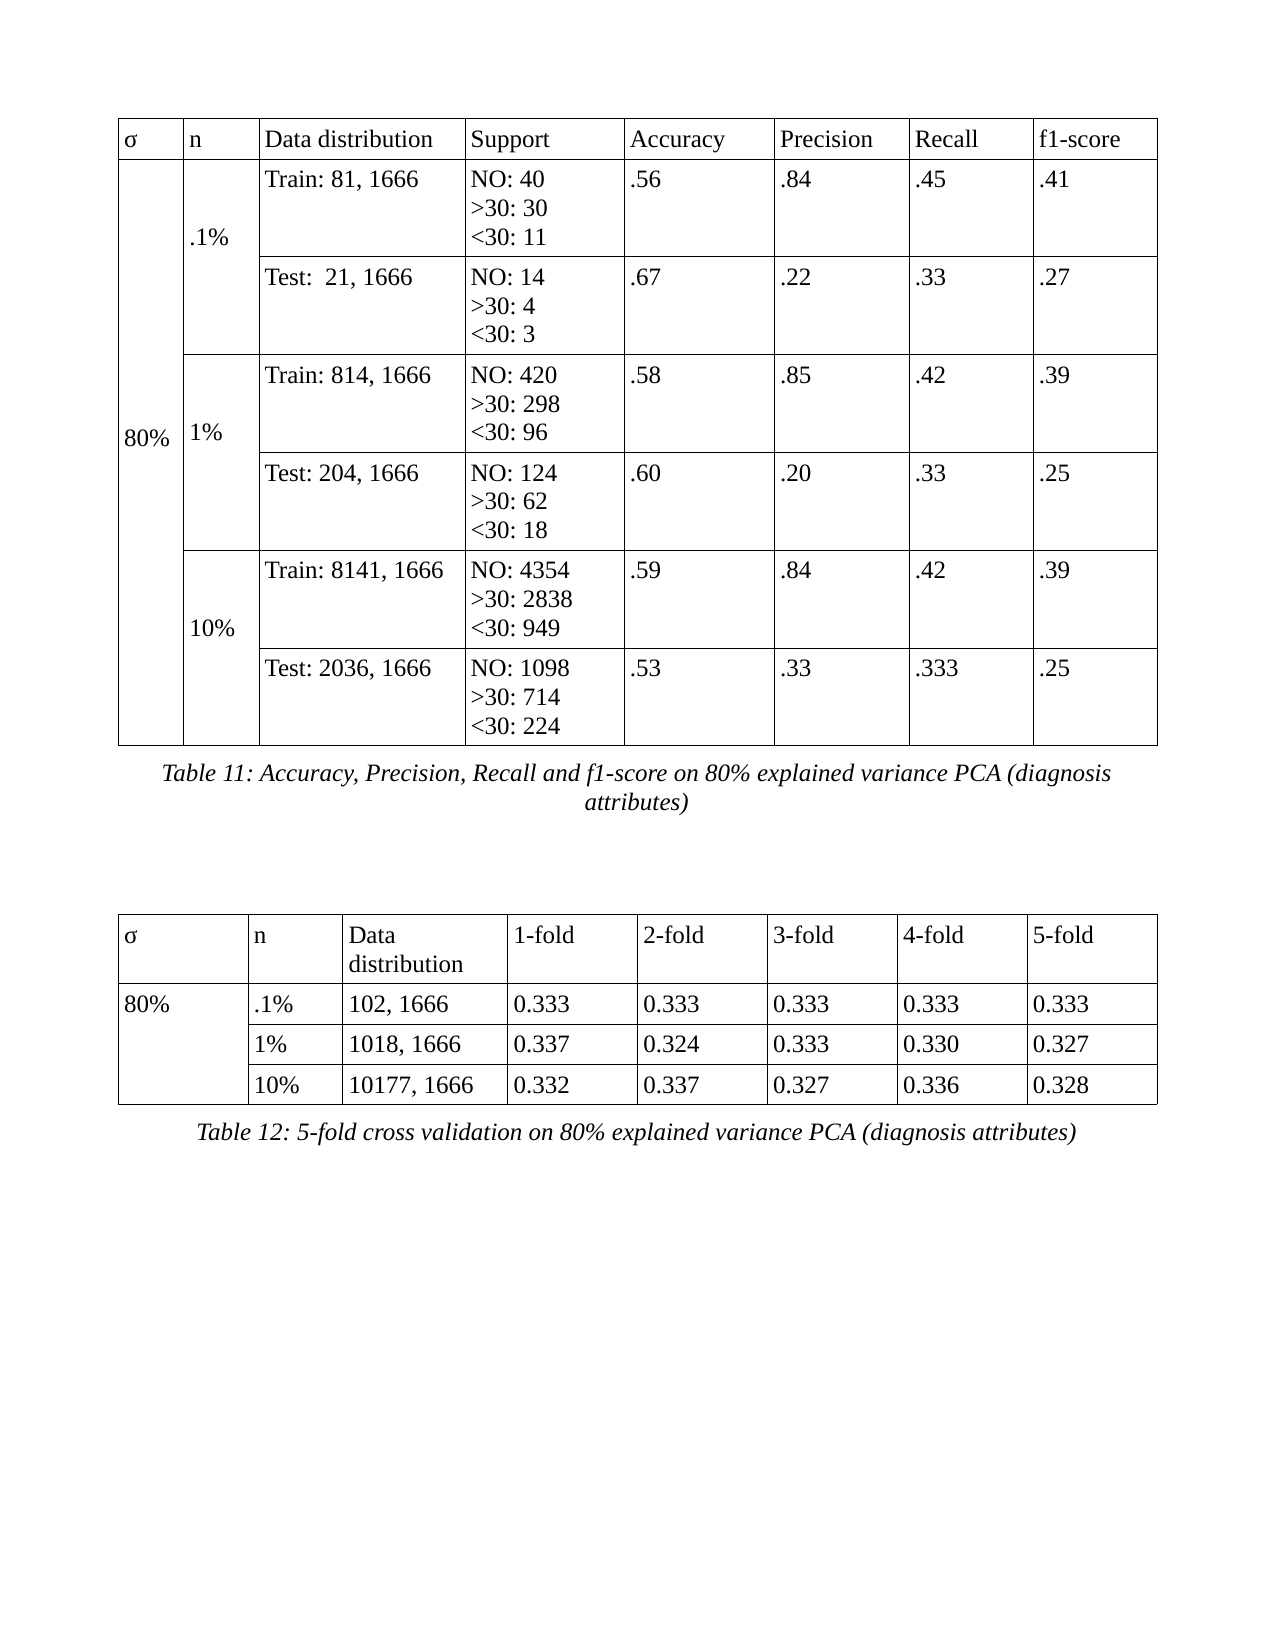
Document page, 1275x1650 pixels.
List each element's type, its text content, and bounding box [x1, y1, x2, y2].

table_header n [184, 119, 259, 158]
table_cell 0.333 [1028, 984, 1157, 1023]
table_header Precision [775, 119, 909, 158]
table_header 4-fold [898, 915, 1027, 983]
table_cell .25 [1034, 649, 1157, 745]
table_cell 80% [119, 160, 183, 745]
table_cell .27 [1034, 257, 1157, 354]
table_cell .41 [1034, 160, 1157, 256]
table_cell .1% [184, 160, 259, 354]
table_cell .42 [910, 355, 1033, 452]
table_cell .53 [625, 649, 774, 745]
table_cell Train: 81, 1666 [260, 160, 465, 256]
text Table 12: 5-fold cross validation on 80% explained variance PCA (diagnosis attributes) [118, 1117, 1157, 1146]
table_cell NO: 40 >30: 30 <30: 11 [466, 160, 624, 256]
table_cell .333 [910, 649, 1033, 745]
table_cell 80% [119, 984, 248, 1104]
table_cell .85 [775, 355, 909, 452]
table_cell 0.336 [898, 1065, 1027, 1104]
table_cell NO: 14 >30: 4 <30: 3 [466, 257, 624, 354]
table_cell Train: 814, 1666 [260, 355, 465, 452]
table_header Accuracy [625, 119, 774, 158]
table_cell NO: 1098 >30: 714 <30: 224 [466, 649, 624, 745]
table_cell 0.327 [768, 1065, 897, 1104]
table_cell .1% [249, 984, 342, 1023]
table_header Support [466, 119, 624, 158]
table_header σ [119, 119, 183, 158]
table_cell 0.337 [638, 1065, 767, 1104]
table_cell 10% [184, 551, 259, 745]
table_header σ [119, 915, 248, 983]
table_cell NO: 124 >30: 62 <30: 18 [466, 453, 624, 550]
table_cell .84 [775, 551, 909, 647]
table_cell 0.328 [1028, 1065, 1157, 1104]
table_cell 102, 1666 [343, 984, 507, 1023]
table_cell 0.333 [768, 984, 897, 1023]
table_cell .60 [625, 453, 774, 550]
table_header Data distribution [343, 915, 507, 983]
table_header n [249, 915, 342, 983]
table_cell .39 [1034, 355, 1157, 452]
table_cell 0.333 [638, 984, 767, 1023]
table_cell .33 [910, 257, 1033, 354]
table_cell 0.333 [768, 1025, 897, 1064]
table_cell .56 [625, 160, 774, 256]
table_cell 0.333 [898, 984, 1027, 1023]
table_cell NO: 420 >30: 298 <30: 96 [466, 355, 624, 452]
table_cell 0.327 [1028, 1025, 1157, 1064]
table_header Recall [910, 119, 1033, 158]
table_header Data distribution [260, 119, 465, 158]
table_cell .67 [625, 257, 774, 354]
table_cell .39 [1034, 551, 1157, 647]
table_header 3-fold [768, 915, 897, 983]
table_cell .84 [775, 160, 909, 256]
text Table 11: Accuracy, Precision, Recall and f1-score on 80% explained variance PCA (diagnosis attributes) [118, 758, 1157, 815]
table_cell 1% [249, 1025, 342, 1064]
table_cell 1% [184, 355, 259, 550]
table_cell Test: 2036, 1666 [260, 649, 465, 745]
table_cell 1018, 1666 [343, 1025, 507, 1064]
table_cell 0.333 [508, 984, 637, 1023]
table_cell Test: 204, 1666 [260, 453, 465, 550]
table_cell 0.332 [508, 1065, 637, 1104]
table_cell .58 [625, 355, 774, 452]
table_cell 10177, 1666 [343, 1065, 507, 1104]
table_cell Test: 21, 1666 [260, 257, 465, 354]
table_header 5-fold [1028, 915, 1157, 983]
table_cell .33 [775, 649, 909, 745]
table_cell NO: 4354 >30: 2838 <30: 949 [466, 551, 624, 647]
table_cell .33 [910, 453, 1033, 550]
table_cell 0.324 [638, 1025, 767, 1064]
table_header 2-fold [638, 915, 767, 983]
table_header f1-score [1034, 119, 1157, 158]
table_cell .25 [1034, 453, 1157, 550]
table_header 1-fold [508, 915, 637, 983]
table_cell .45 [910, 160, 1033, 256]
table_cell 0.330 [898, 1025, 1027, 1064]
table_cell .20 [775, 453, 909, 550]
table_cell .42 [910, 551, 1033, 647]
table_cell 0.337 [508, 1025, 637, 1064]
table_cell .59 [625, 551, 774, 647]
table_cell 10% [249, 1065, 342, 1104]
table_cell .22 [775, 257, 909, 354]
table_cell Train: 8141, 1666 [260, 551, 465, 647]
